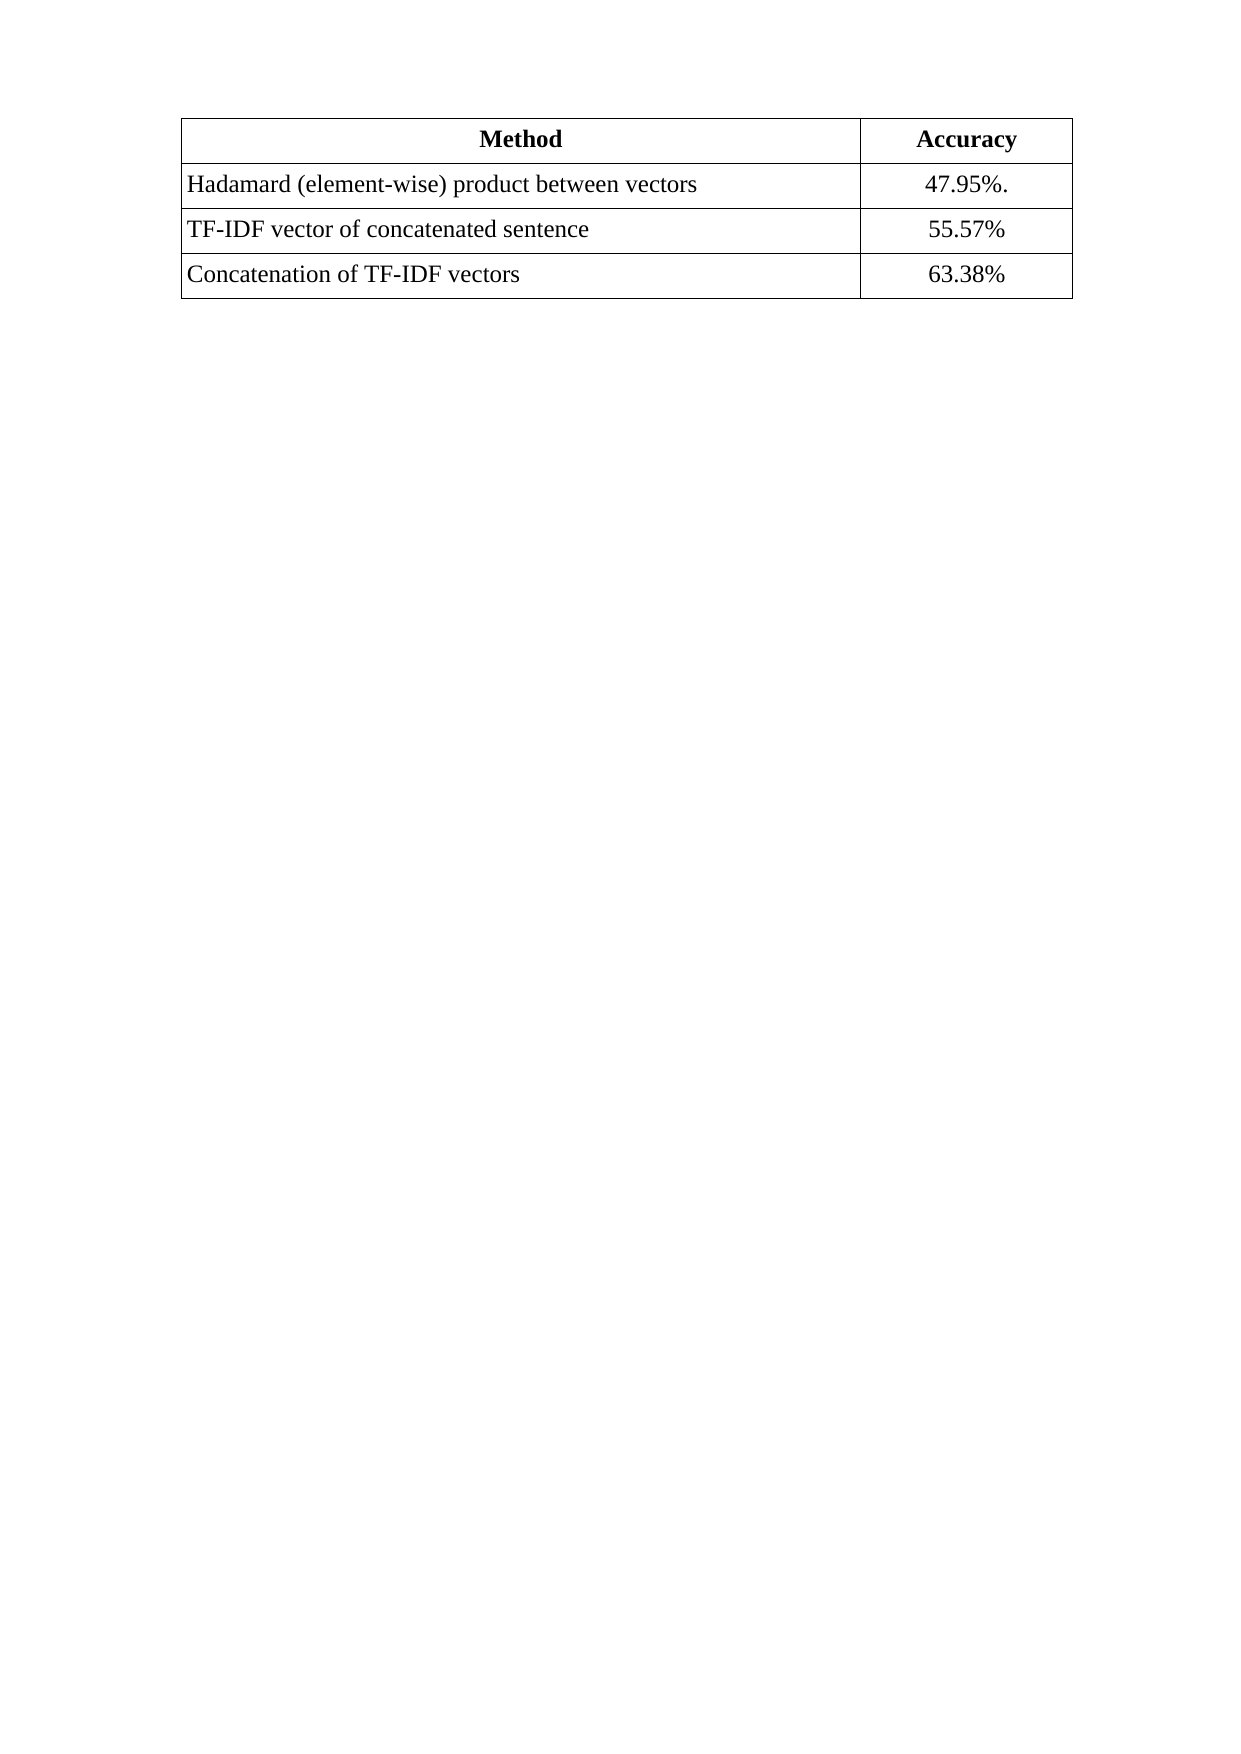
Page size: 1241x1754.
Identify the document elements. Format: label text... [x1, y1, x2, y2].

table_header Accuracy [861, 119, 1072, 163]
table_cell 47.95%. [861, 164, 1072, 208]
table_cell Concatenation of TF-IDF vectors [182, 254, 860, 298]
table_cell 55.57% [861, 209, 1072, 253]
table_cell Hadamard (element-wise) product between vectors [182, 164, 860, 208]
table_cell TF-IDF vector of concatenated sentence [182, 209, 860, 253]
table_header Method [182, 119, 860, 163]
table_cell 63.38% [861, 254, 1072, 298]
